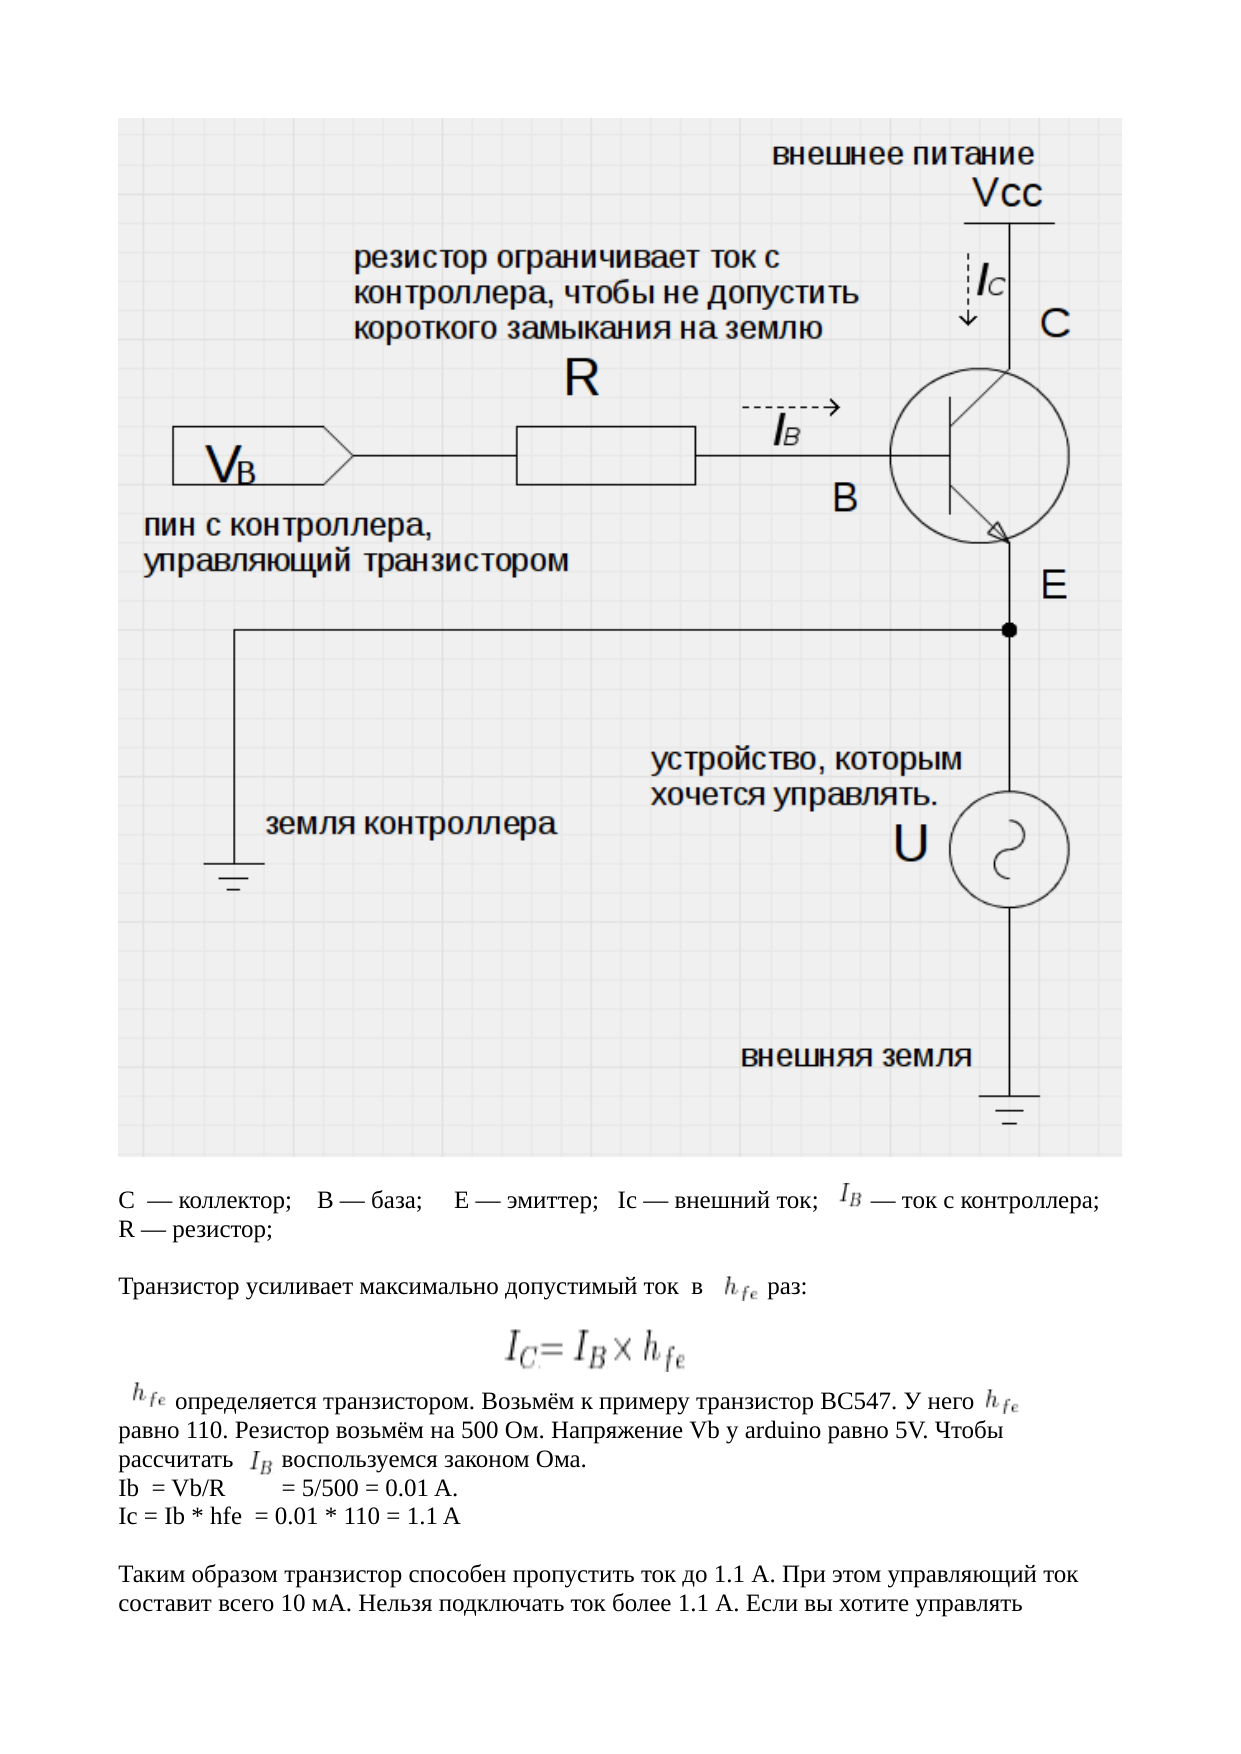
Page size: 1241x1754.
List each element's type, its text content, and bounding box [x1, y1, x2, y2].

picture [124, 1381, 175, 1407]
picture [831, 1183, 871, 1210]
picture [242, 1451, 282, 1478]
text определяется транзистором. Возьмём к примеру транзистор BC547. У него равно 110. Резистор возьмём на 500 Ом. Напряжение Vb у arduino равно 5V. Чтобы рассчитать воспользуемся законом Ома. [118, 1386, 1122, 1473]
text R — резистор; [118, 1214, 1122, 1243]
text C — коллектор; B — база; E — эмиттер; Ic — внешний ток; — ток с контроллера; [118, 1185, 1122, 1214]
text Ib = Vb/R = 5/500 = 0.01 A. [118, 1473, 1122, 1501]
text Таким образом транзистор способен пропустить ток до 1.1 А. При этом управляющий ток составит всего 10 мА. Нельзя подключать ток более 1.1 А. Если вы хотите управлять [118, 1559, 1122, 1616]
picture [977, 1388, 1028, 1414]
picture [717, 1275, 767, 1301]
text Транзистор усиливает максимально допустимый ток в раз: [118, 1271, 1122, 1300]
text Ic = Ib * hfe = 0.01 * 110 = 1.1 A [118, 1501, 1122, 1530]
picture [503, 1328, 737, 1372]
picture [118, 118, 1123, 1157]
